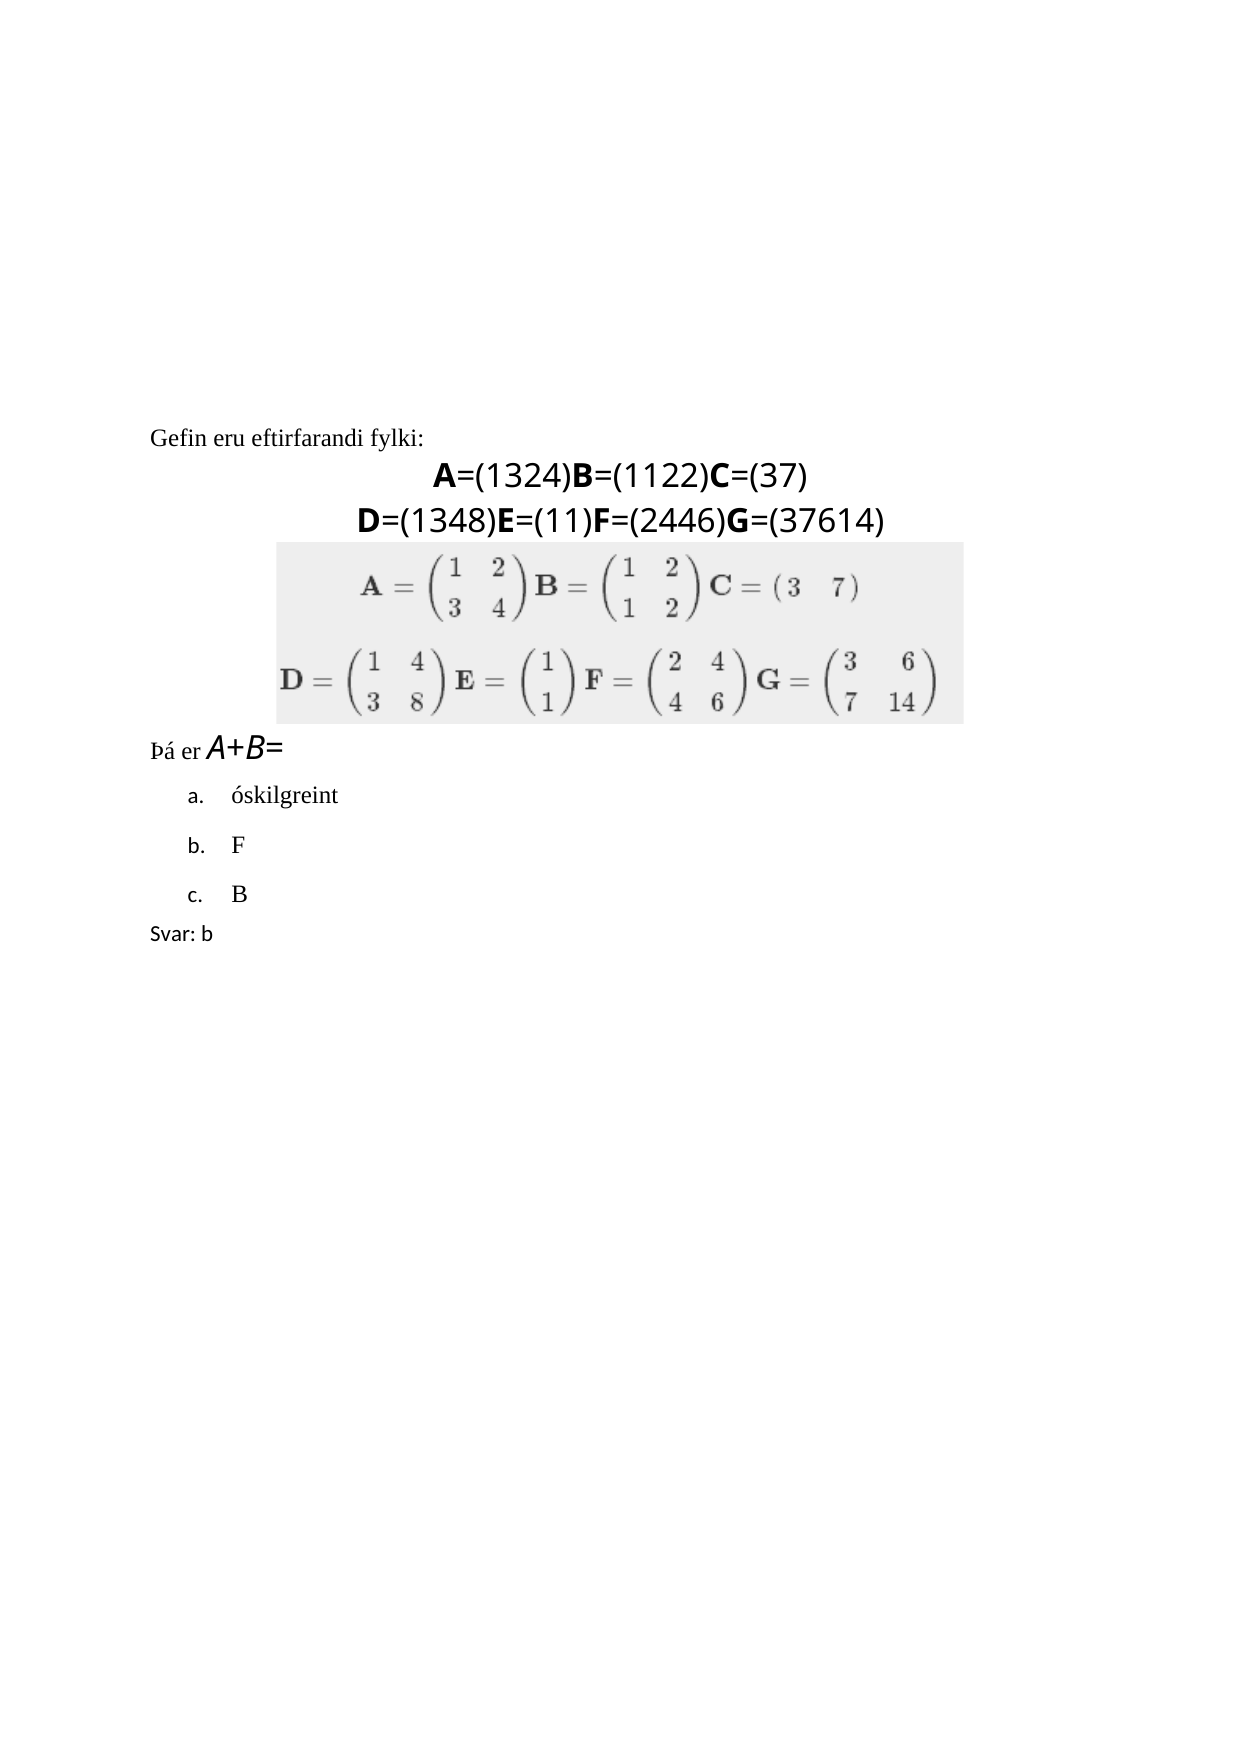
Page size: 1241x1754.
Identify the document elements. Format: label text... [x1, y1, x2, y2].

text Þá er A+B= [150, 724, 1090, 769]
list F [187, 830, 1090, 859]
text Gefin eru eftirfarandi fylki: [150, 423, 1090, 452]
text A=(1324)B=(1122)C=(37) [150, 452, 1090, 497]
text Svar: b [150, 919, 1090, 947]
list B [187, 879, 1090, 909]
list óskilgreint [187, 780, 1090, 809]
text D=(1348)E=(11)F=(2446)G=(37614) [150, 497, 1090, 543]
